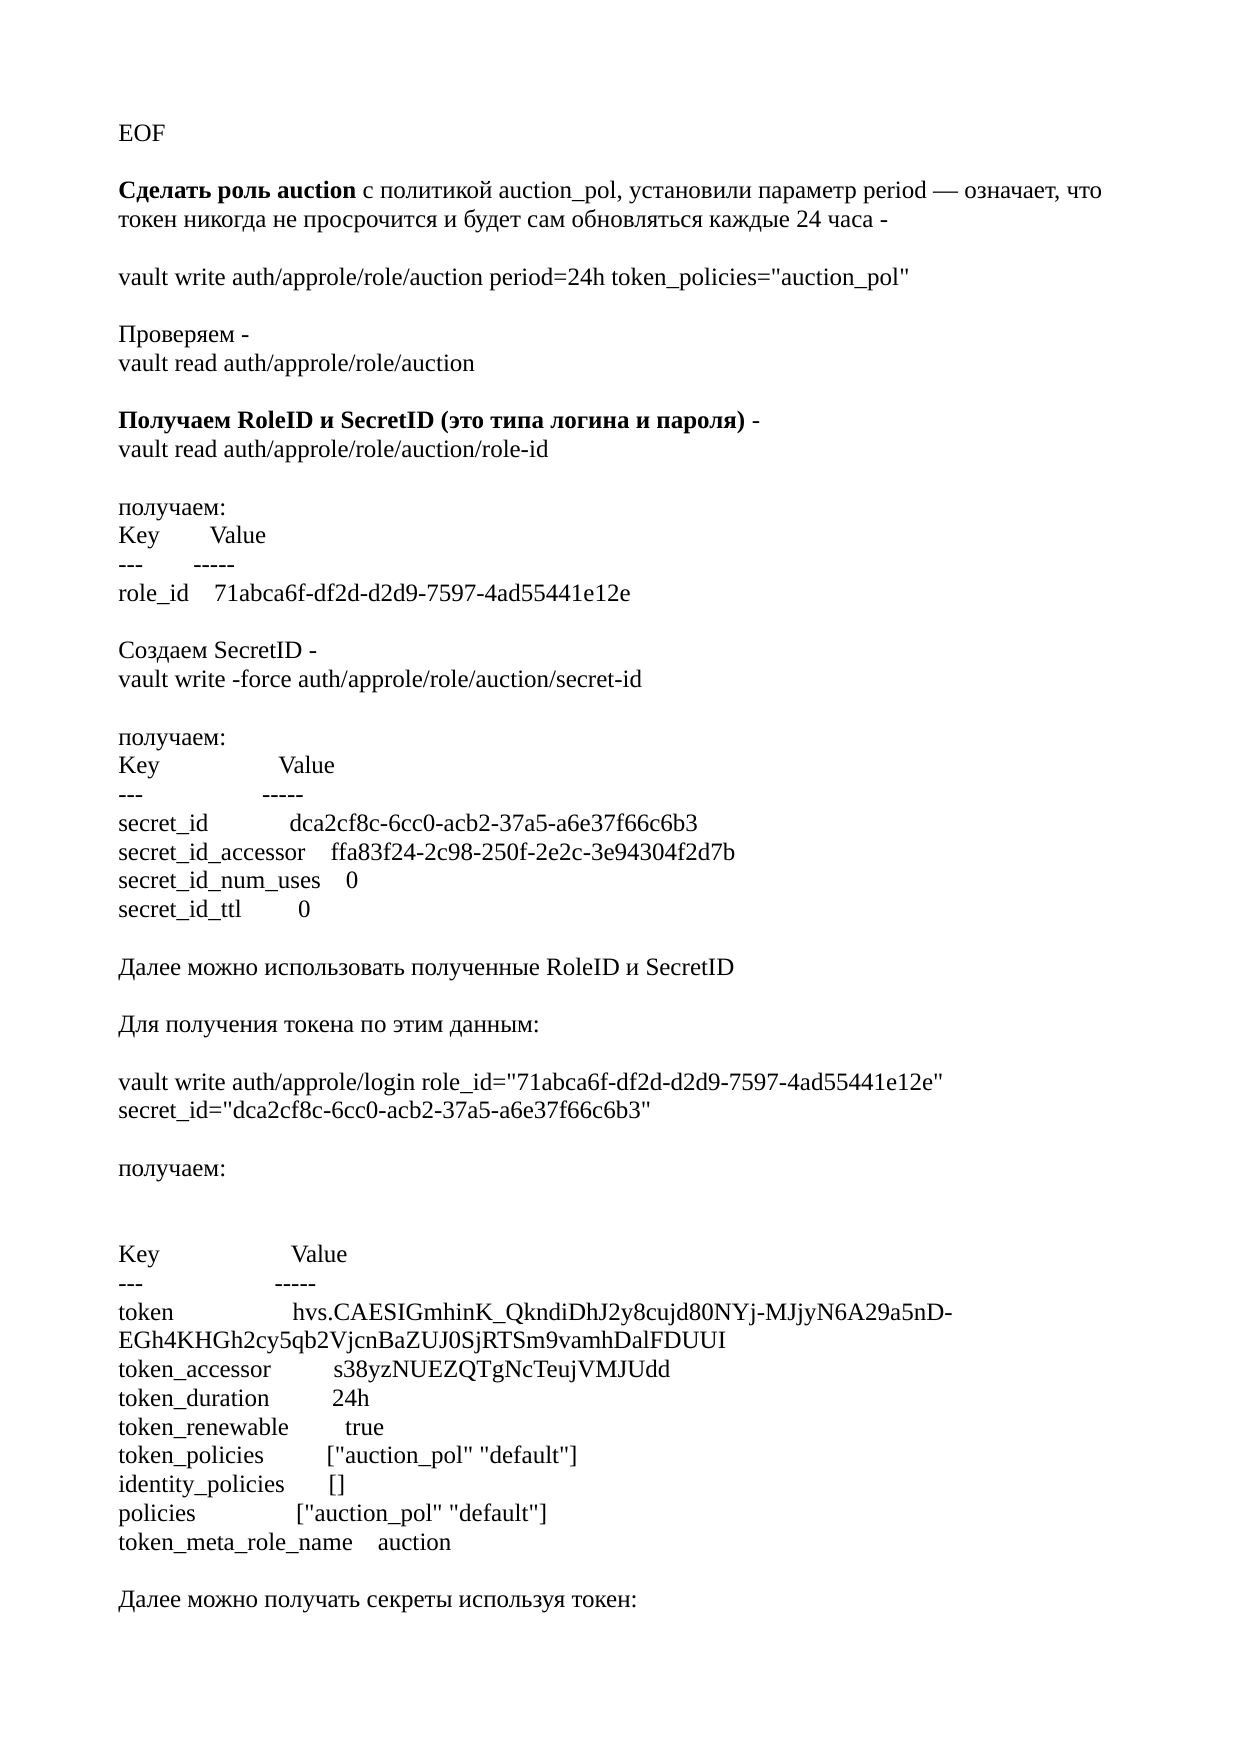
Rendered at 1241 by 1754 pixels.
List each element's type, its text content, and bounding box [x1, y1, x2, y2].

text token_policies ["auction_pol" "default"] [118, 1441, 1122, 1469]
text Создаем SecretID - [118, 636, 1122, 664]
text --- ----- [118, 1268, 1122, 1297]
text role_id 71abca6f-df2d-d2d9-7597-4ad55441e12e [118, 578, 1122, 607]
text vault read auth/approle/role/auction [118, 348, 1122, 377]
text vault write auth/approle/role/auction period=24h token_policies="auction_pol" [118, 262, 1122, 291]
text Key Value [118, 1239, 1122, 1268]
text secret_id dca2cf8c-6cc0-acb2-37a5-a6e37f66c6b3 [118, 808, 1122, 837]
text token hvs.CAESIGmhinK_QkndiDhJ2y8cujd80NYj-MJjyN6A29a5nD-EGh4KHGh2cy5qb2VjcnBaZUJ0SjRTSm9vamhDalFDUUI [118, 1297, 1122, 1354]
text vault write auth/approle/login role_id="71abca6f-df2d-d2d9-7597-4ad55441e12e" secret_id="dca2cf8c-6cc0-acb2-37a5-a6e37f66c6b3" [118, 1067, 1122, 1124]
text EOF [118, 118, 1122, 147]
text token_duration 24h [118, 1383, 1122, 1412]
text Key Value [118, 521, 1122, 549]
text Сделать роль auction с политикой auction_pol, установили параметр period — означает, что токен никогда не просрочится и будет сам обновляться каждые 24 часа - [118, 176, 1122, 233]
text policies ["auction_pol" "default"] [118, 1498, 1122, 1527]
text Key Value [118, 751, 1122, 779]
text secret_id_accessor ffa83f24-2c98-250f-2e2c-3e94304f2d7b [118, 837, 1122, 866]
text vault write -force auth/approle/role/auction/secret-id [118, 664, 1122, 693]
text token_renewable true [118, 1412, 1122, 1441]
text token_meta_role_name auction [118, 1527, 1122, 1556]
text получаем: [118, 1153, 1122, 1182]
text Далее можно использовать полученные RoleID и SecretID [118, 952, 1122, 981]
text Далее можно получать секреты используя токен: [118, 1584, 1122, 1613]
text --- ----- [118, 779, 1122, 808]
text secret_id_num_uses 0 [118, 866, 1122, 894]
text token_accessor s38yzNUEZQTgNcTeujVMJUdd [118, 1354, 1122, 1383]
text identity_policies [] [118, 1469, 1122, 1498]
text Получаем RoleID и SecretID (это типа логина и пароля) - [118, 406, 1122, 434]
text Проверяем - [118, 319, 1122, 348]
text получаем: [118, 722, 1122, 751]
text Для получения токена по этим данным: [118, 1009, 1122, 1038]
text secret_id_ttl 0 [118, 894, 1122, 923]
text --- ----- [118, 549, 1122, 578]
text получаем: [118, 492, 1122, 521]
text vault read auth/approle/role/auction/role-id [118, 434, 1122, 463]
